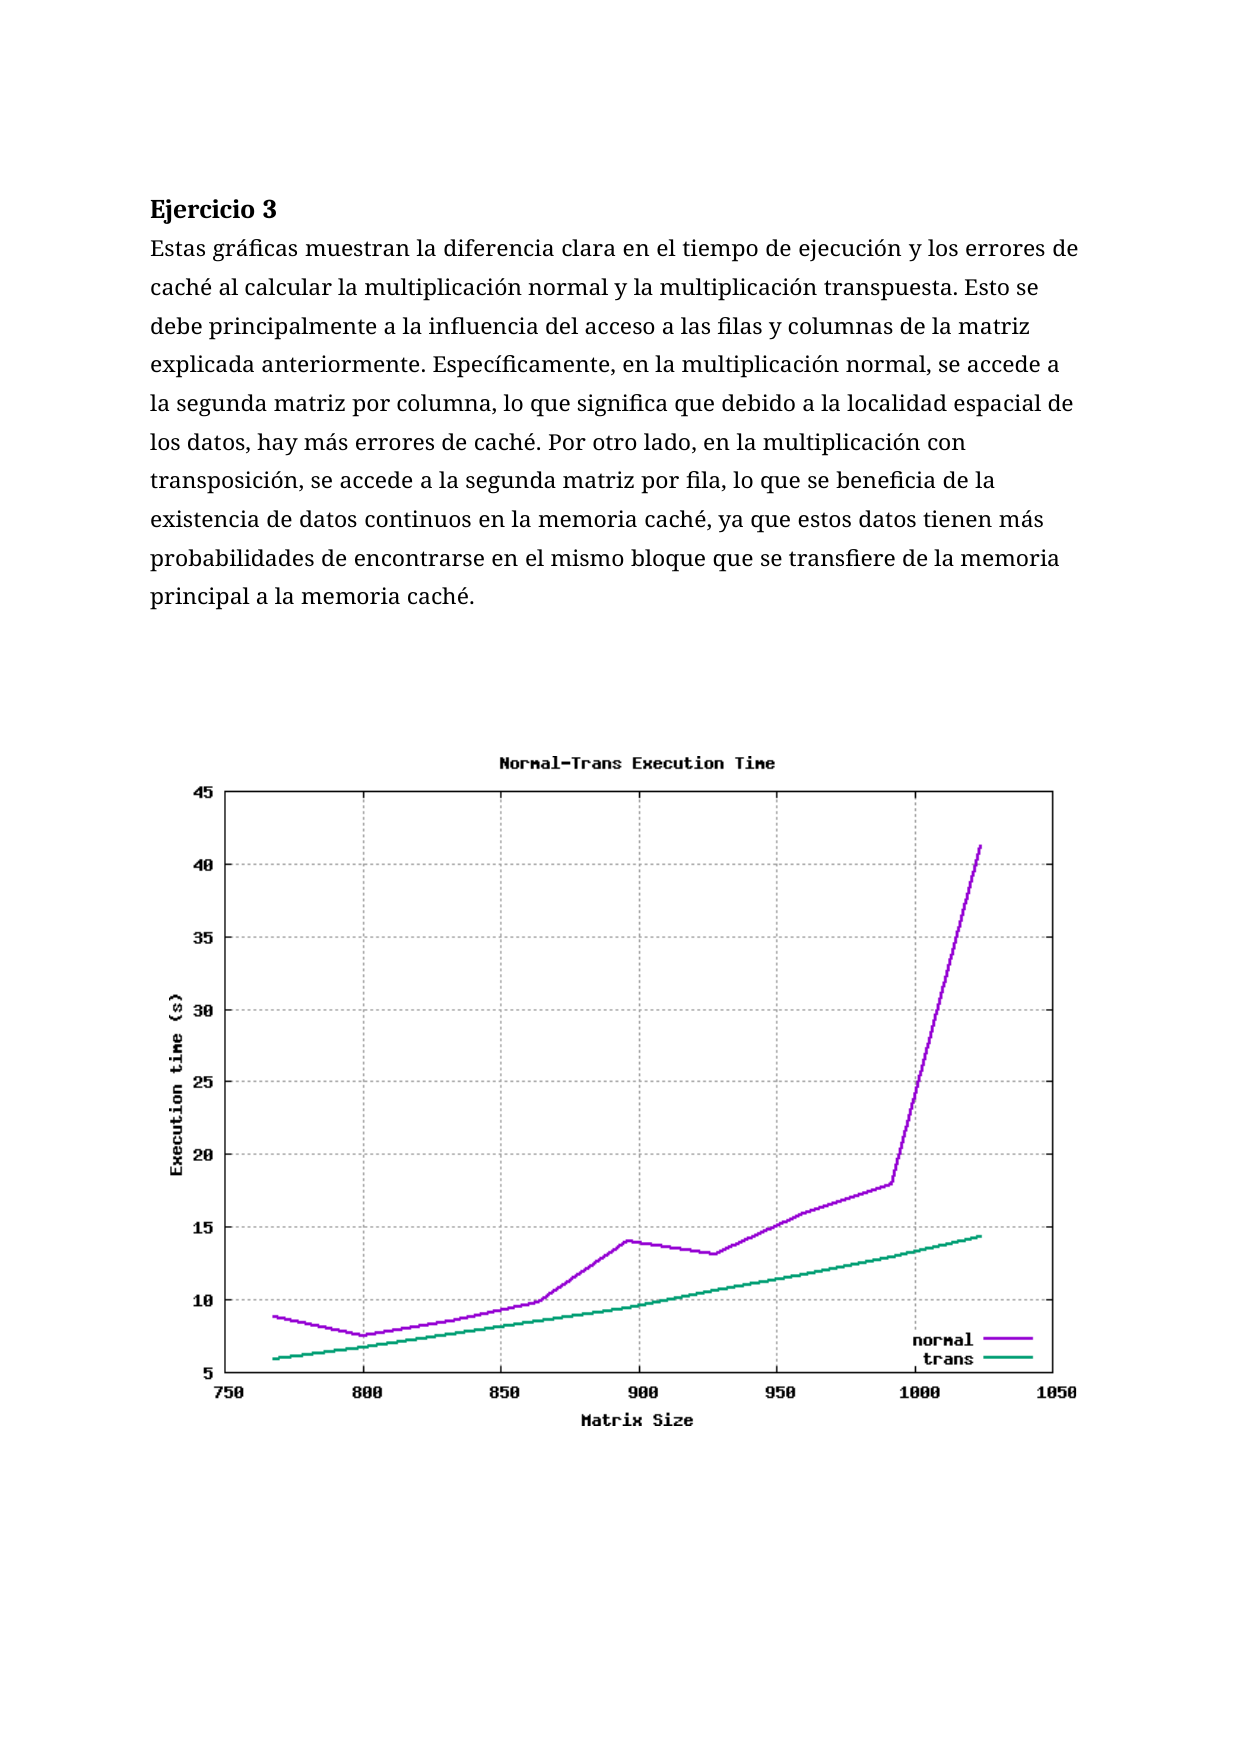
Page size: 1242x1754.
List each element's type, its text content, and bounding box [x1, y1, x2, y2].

subtitle Ejercicio 3 [150, 194, 1204, 225]
picture [169, 756, 1077, 1426]
text Estas gráﬁcas muestran la diferencia clara en el tiempo de ejecución y los errores de caché al calcular la multiplicación normal y la multiplicación transpuesta. Esto se debe principalmente a la inﬂuencia del acceso a las ﬁlas y columnas de la matriz explicada anteriormente. Especíﬁcamente, en la multiplicación normal, se accede a la segunda matriz por columna, lo que signiﬁca que debido a la localidad espacial de los datos, hay más errores de caché. Por otro lado, en la multiplicación con transposición, se accede a la segunda matriz por ﬁla, lo que se beneﬁcia de la existencia de datos continuos en la memoria caché, ya que estos datos tienen más probabilidades de encontrarse en el mismo bloque que se transﬁere de la memoria principal a la memoria caché. [150, 233, 1086, 611]
